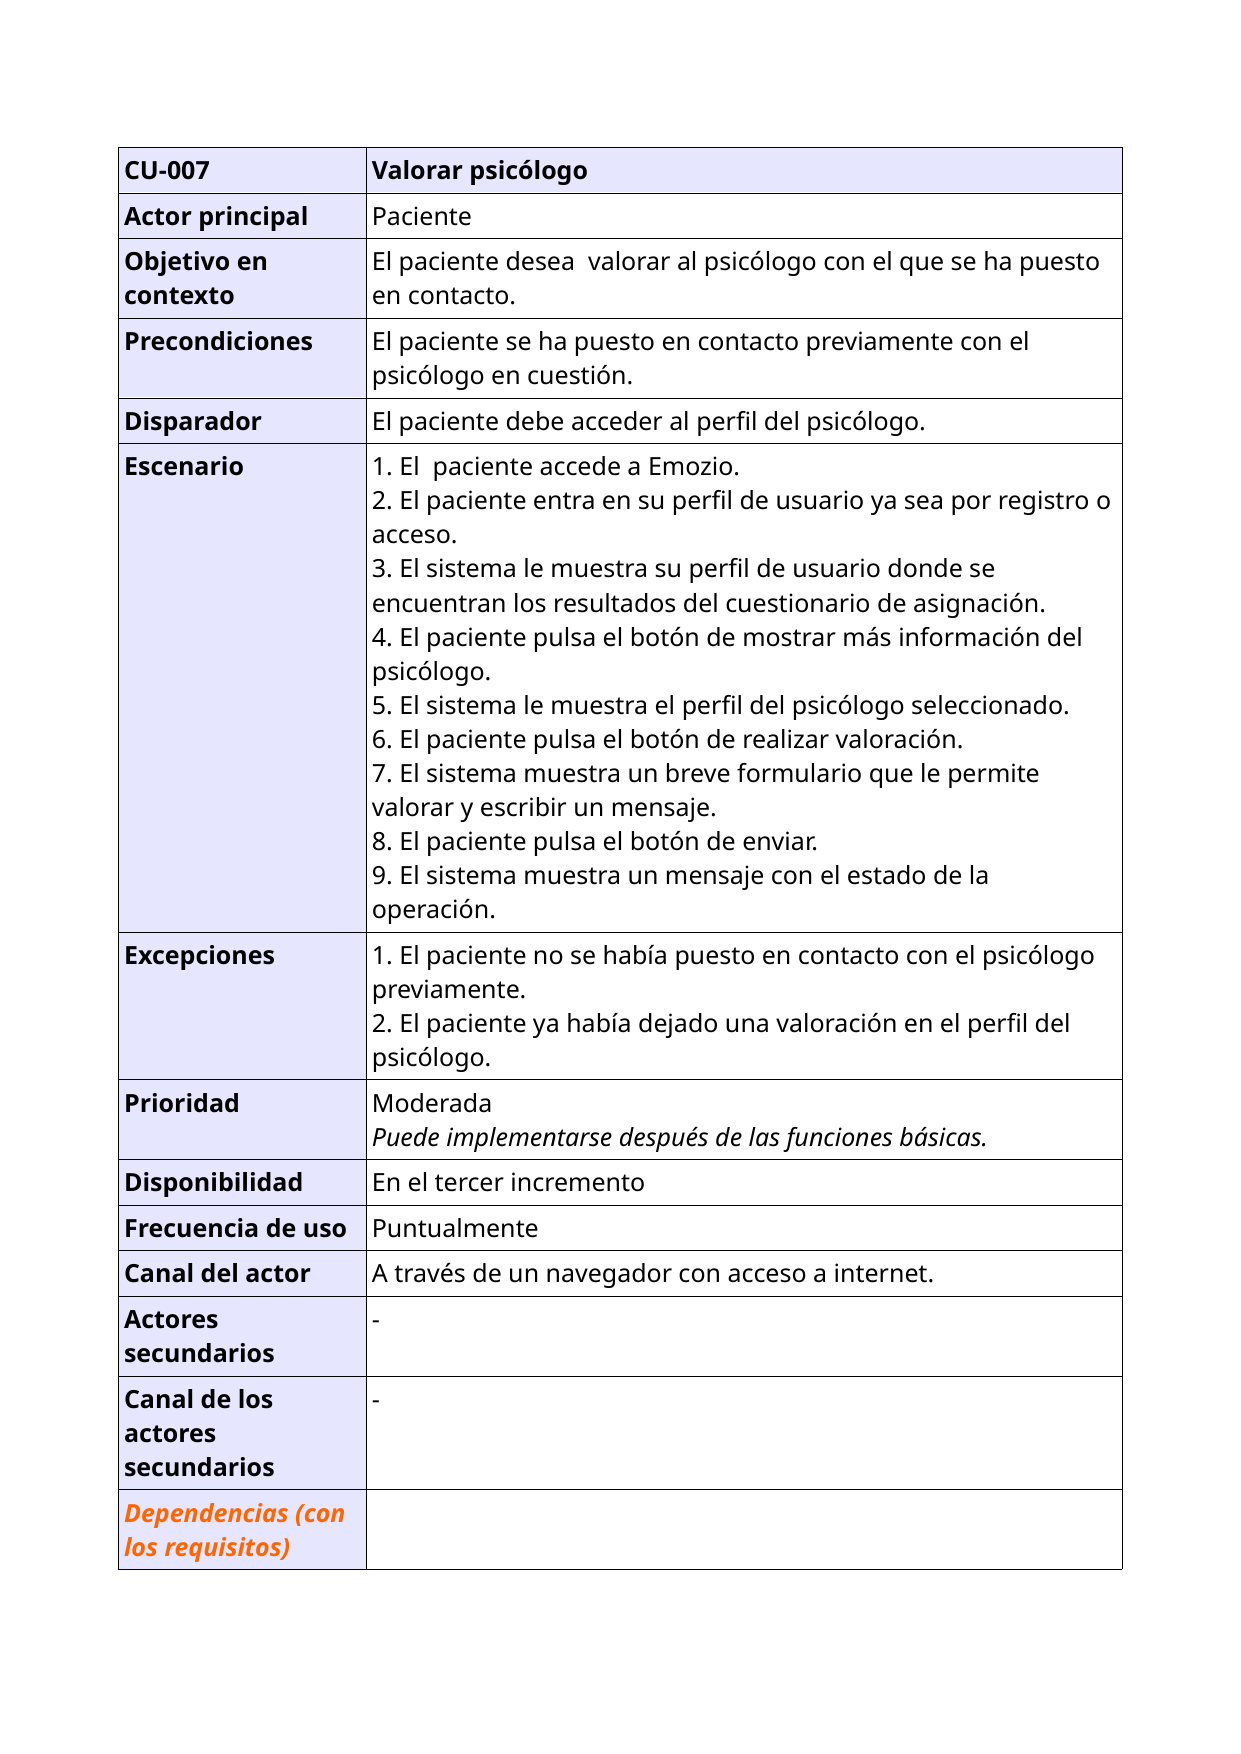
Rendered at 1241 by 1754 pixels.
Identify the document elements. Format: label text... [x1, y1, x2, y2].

table_cell 1. El paciente no se había puesto en contacto con el psicólogo previamente. 2. El paciente ya había dejado una valoración en el perfil del psicólogo. [367, 933, 1122, 1079]
table_cell - [367, 1377, 1122, 1489]
table_cell - [367, 1297, 1122, 1376]
table_cell El paciente desea valorar al psicólogo con el que se ha puesto en contacto. [367, 239, 1122, 318]
table_cell Prioridad [119, 1080, 366, 1159]
table_cell Actor principal [119, 194, 366, 238]
table_cell Precondiciones [119, 319, 366, 397]
table_cell El paciente se ha puesto en contacto previamente con el psicólogo en cuestión. [367, 319, 1122, 397]
table_cell Actores secundarios [119, 1297, 366, 1376]
table_cell Canal del actor [119, 1251, 366, 1296]
table_cell Puntualmente [367, 1206, 1122, 1250]
table_cell Objetivo en contexto [119, 239, 366, 318]
table_cell Disponibilidad [119, 1160, 366, 1205]
table_cell Disparador [119, 399, 366, 443]
table_header Valorar psicólogo [367, 148, 1122, 192]
table_cell Canal de los actores secundarios [119, 1377, 366, 1489]
table_header CU-007 [119, 148, 366, 192]
table_cell Escenario [119, 444, 366, 932]
table_cell A través de un navegador con acceso a internet. [367, 1251, 1122, 1296]
table_cell Excepciones [119, 933, 366, 1079]
table_cell 1. El paciente accede a Emozio. 2. El paciente entra en su perfil de usuario ya sea por registro o acceso. 3. El sistema le muestra su perfil de usuario donde se encuentran los resultados del cuestionario de asignación. 4. El paciente pulsa el botón de mostrar más información del psicólogo. 5. El sistema le muestra el perfil del psicólogo seleccionado. 6. El paciente pulsa el botón de realizar valoración. 7. El sistema muestra un breve formulario que le permite valorar y escribir un mensaje. 8. El paciente pulsa el botón de enviar. 9. El sistema muestra un mensaje con el estado de la operación. [367, 444, 1122, 932]
table_cell Paciente [367, 194, 1122, 238]
table_cell En el tercer incremento [367, 1160, 1122, 1205]
table_cell Dependencias (con los requisitos) [119, 1490, 366, 1569]
table_cell El paciente debe acceder al perfil del psicólogo. [367, 399, 1122, 443]
table_cell Moderada Puede implementarse después de las funciones básicas. [367, 1080, 1122, 1159]
table_cell [367, 1490, 1122, 1569]
table_cell Frecuencia de uso [119, 1206, 366, 1250]
